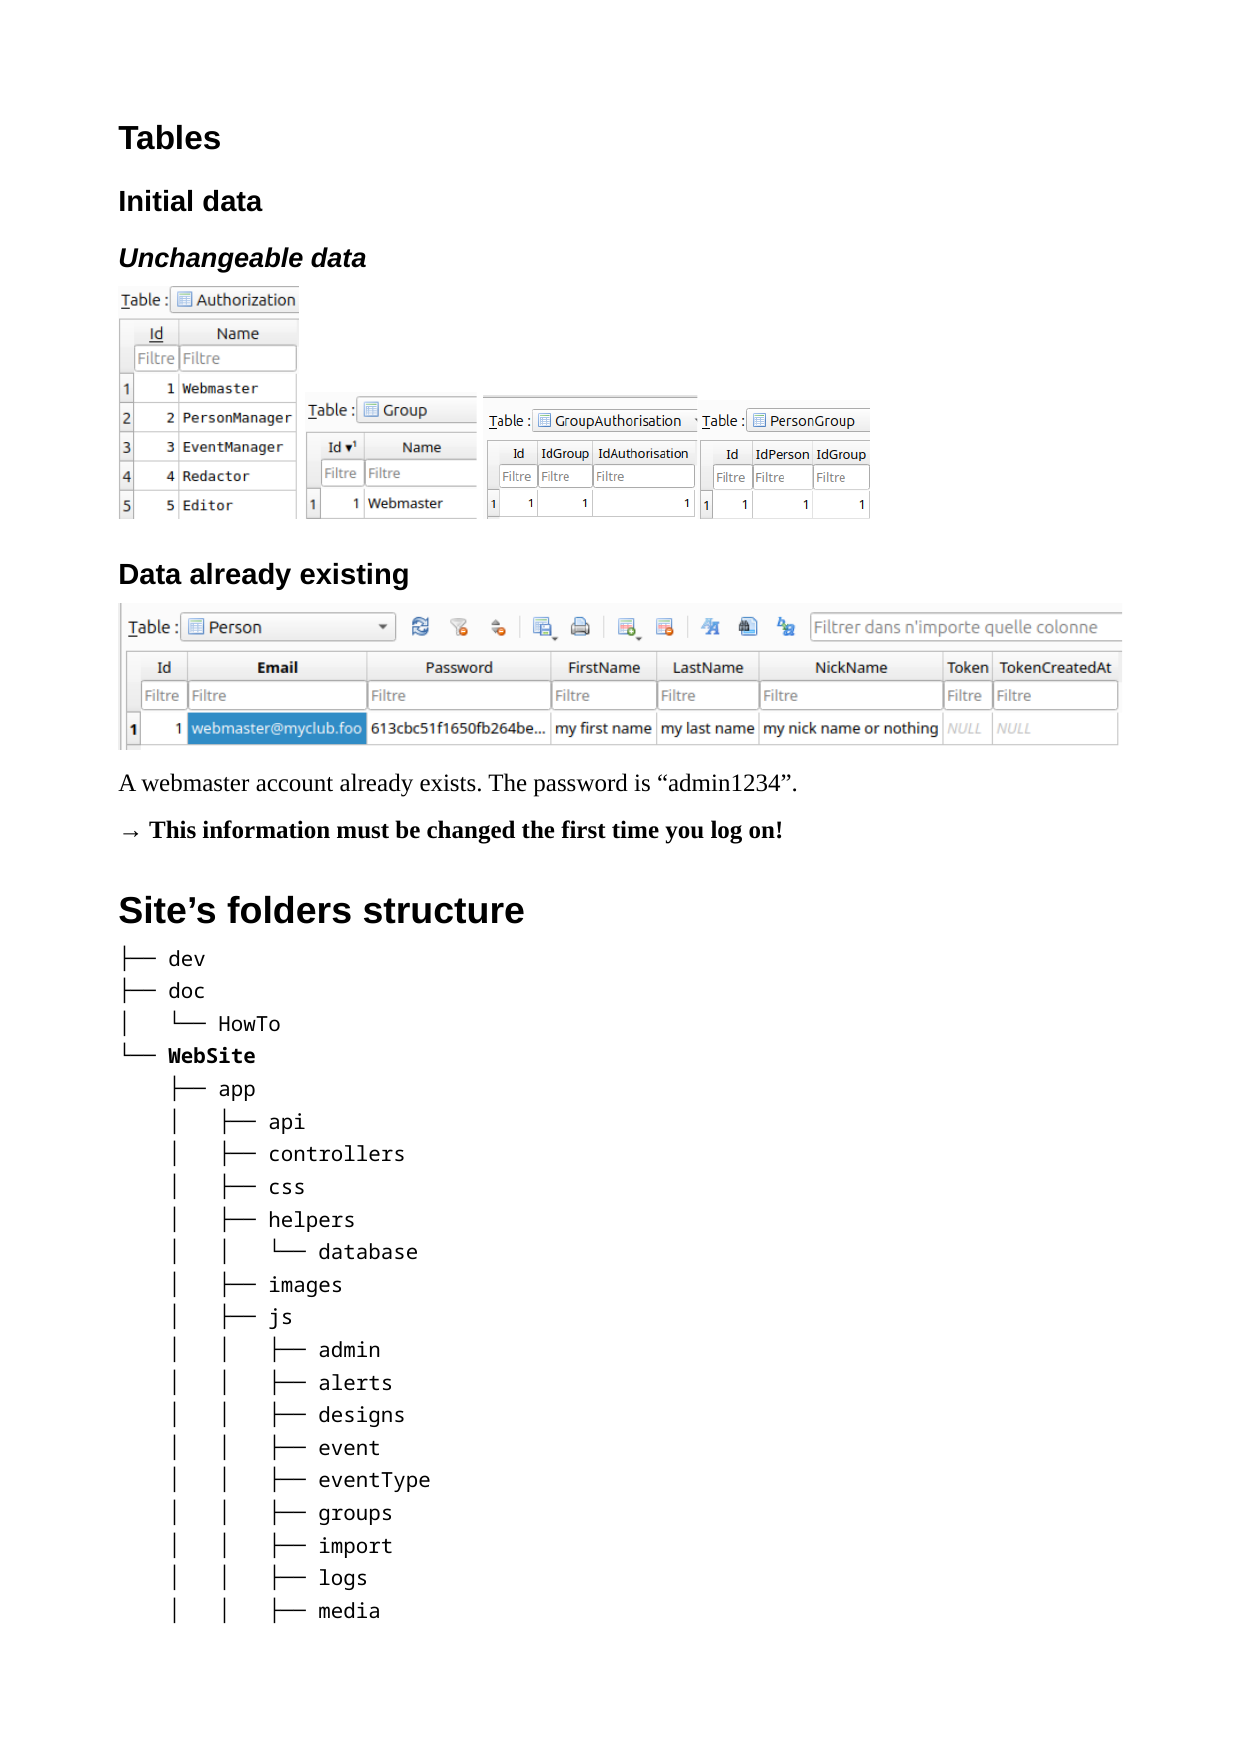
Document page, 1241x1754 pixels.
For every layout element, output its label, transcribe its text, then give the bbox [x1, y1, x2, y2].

text │ │ ├── logs [118, 1563, 1122, 1592]
text ├── app [118, 1074, 1122, 1103]
subtitle Site’s folders structure [118, 888, 1122, 931]
picture [483, 395, 870, 519]
text │ │ ├── event [118, 1433, 1122, 1461]
text → This information must be changed the first time you log on! [118, 816, 1122, 844]
picture [118, 286, 299, 519]
text │ │ ├── admin [118, 1335, 1122, 1363]
text │ ├── css [118, 1172, 1122, 1201]
subtitle Tables [118, 118, 1122, 157]
text │ │ └── database [118, 1237, 1122, 1266]
text │ │ ├── eventType [118, 1466, 1122, 1494]
subtitle Initial data [118, 184, 1122, 217]
picture [118, 603, 1123, 750]
text ├── doc [118, 976, 1122, 1005]
text │ ├── api [118, 1107, 1122, 1135]
subtitle Data already existing [118, 557, 1122, 591]
text │ │ ├── import [118, 1531, 1122, 1559]
text │ ├── helpers [118, 1205, 1122, 1233]
text │ ├── controllers [118, 1139, 1122, 1168]
text │ │ ├── designs [118, 1400, 1122, 1429]
text └── WebSite [118, 1042, 1122, 1070]
picture [305, 392, 477, 519]
subtitle Unchangeable data [118, 242, 1122, 273]
text │ │ ├── media [118, 1596, 1122, 1624]
text ├── dev [118, 944, 1122, 972]
text │ │ ├── groups [118, 1498, 1122, 1527]
text │ │ ├── alerts [118, 1368, 1122, 1396]
text │ ├── js [118, 1302, 1122, 1331]
text │ └── HowTo [118, 1009, 1122, 1037]
text │ ├── images [118, 1270, 1122, 1298]
text A webmaster account already exists. The password is “admin1234”. [118, 768, 1122, 797]
